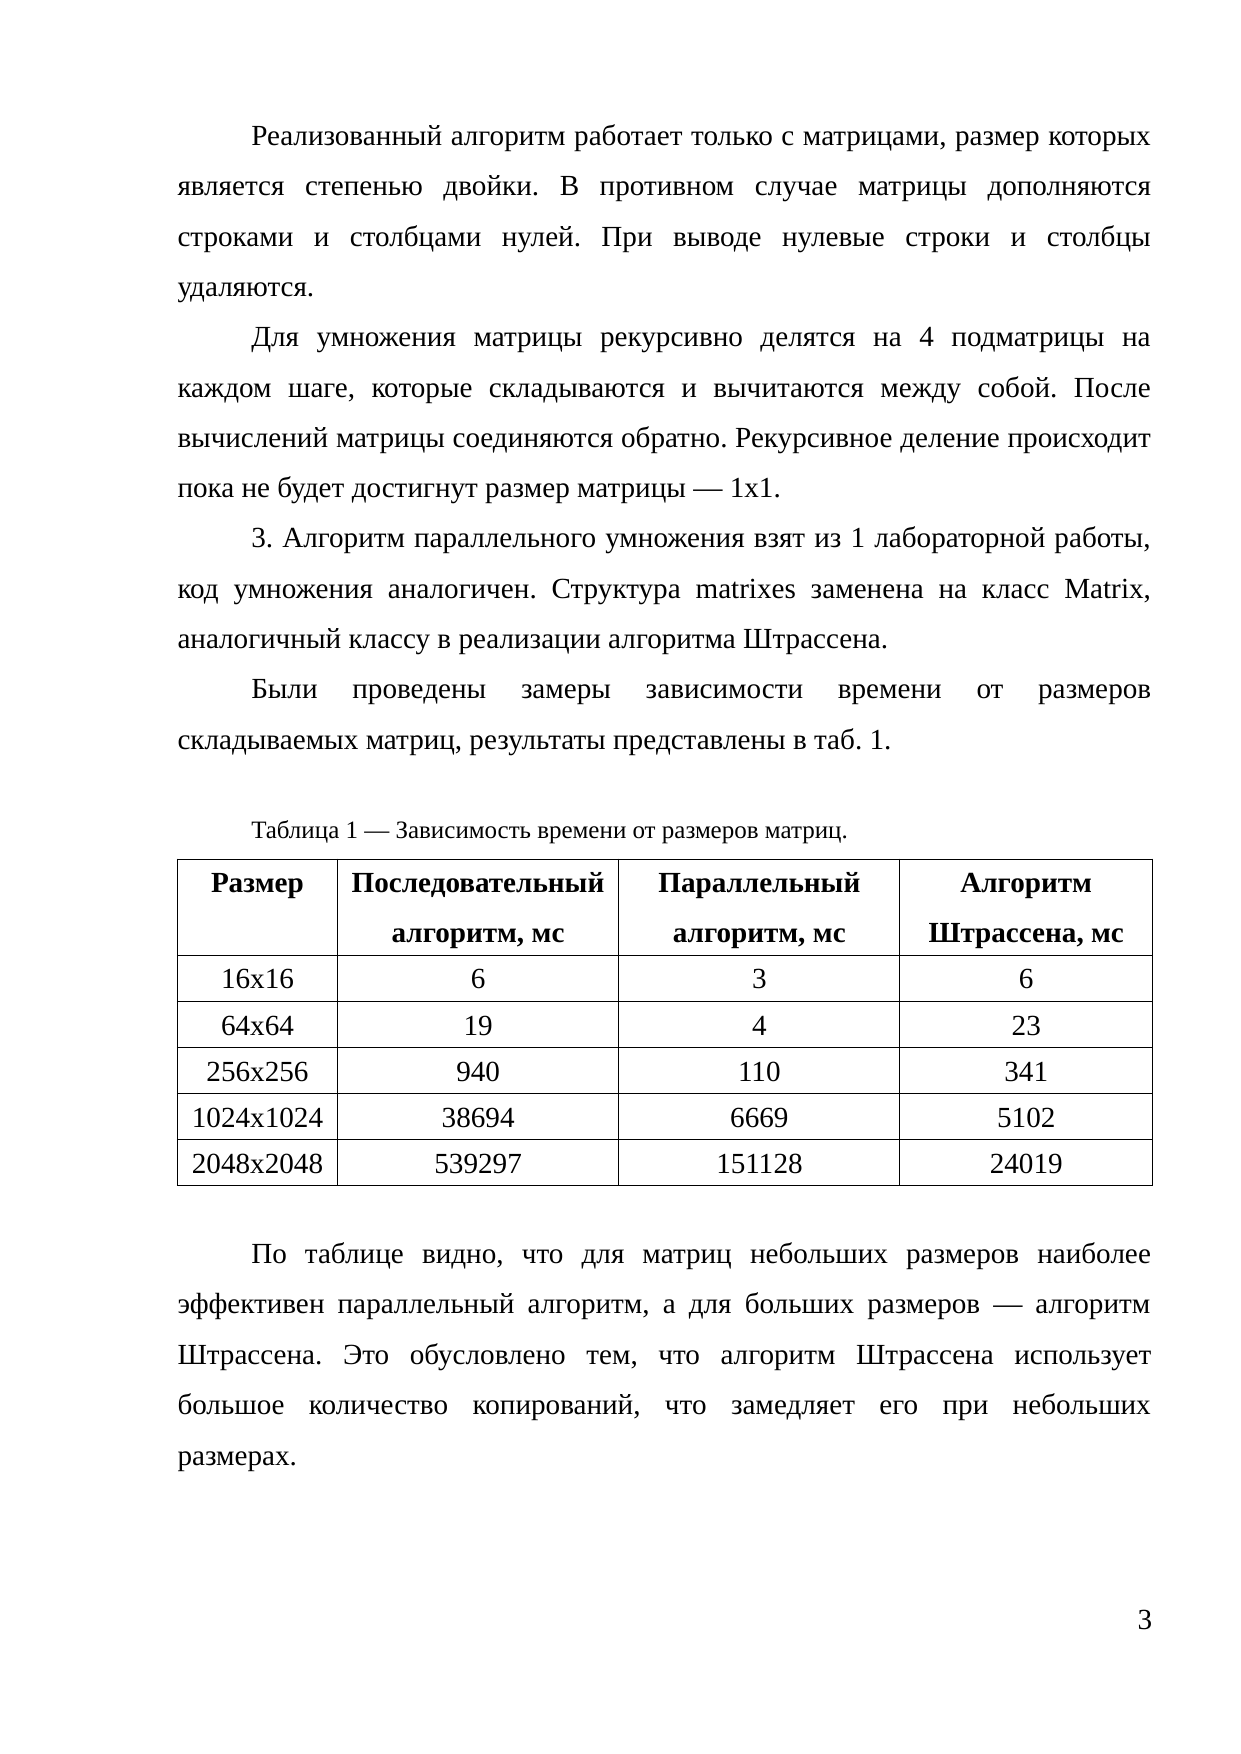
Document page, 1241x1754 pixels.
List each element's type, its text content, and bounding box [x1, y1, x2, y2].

table_cell 19 [338, 1002, 618, 1047]
table_cell 151128 [619, 1140, 899, 1185]
table_cell 38694 [338, 1094, 618, 1139]
table_cell 6 [900, 956, 1152, 1001]
table_cell 1024х1024 [178, 1094, 337, 1139]
text Таблица 1 — Зависимость времени от размеров матриц. [177, 815, 1152, 844]
table_cell 16х16 [178, 956, 337, 1001]
table_header Параллельный алгоритм, мс [619, 860, 899, 955]
table_header Последовательный алгоритм, мс [338, 860, 618, 955]
table_cell 110 [619, 1048, 899, 1093]
text По таблице видно, что для матриц небольших размеров наиболее эффективен параллельный алгоритм, а для больших размеров — алгоритм Штрассена. Это обусловлено тем, что алгоритм Штрассена использует большое количество копирований, что замедляет его при небольших размерах. [177, 1236, 1152, 1471]
table_header Алгоритм Штрассена, мс [900, 860, 1152, 955]
table_cell 341 [900, 1048, 1152, 1093]
table_cell 6669 [619, 1094, 899, 1139]
table_cell 6 [338, 956, 618, 1001]
table_cell 256х256 [178, 1048, 337, 1093]
table_cell 539297 [338, 1140, 618, 1185]
table_header Размер [178, 860, 337, 955]
table_cell 940 [338, 1048, 618, 1093]
text Реализованный алгоритм работает только с матрицами, размер которых является степенью двойки. В противном случае матрицы дополняются строками и столбцами нулей. При выводе нулевые строки и столбцы удаляются. [177, 118, 1152, 303]
table_cell 4 [619, 1002, 899, 1047]
table_cell 24019 [900, 1140, 1152, 1185]
table_cell 2048х2048 [178, 1140, 337, 1185]
table_cell 23 [900, 1002, 1152, 1047]
text 3. Алгоритм параллельного умножения взят из 1 лабораторной работы, код умножения аналогичен. Структура matrixes заменена на класс Matrix, аналогичный классу в реализации алгоритма Штрассена. [177, 521, 1152, 655]
text Для умножения матрицы рекурсивно делятся на 4 подматрицы на каждом шаге, которые складываются и вычитаются между собой. После вычислений матрицы соединяются обратно. Рекурсивное деление происходит пока не будет достигнут размер матрицы — 1х1. [177, 319, 1152, 504]
table_cell 3 [619, 956, 899, 1001]
table_cell 64х64 [178, 1002, 337, 1047]
text Были проведены замеры зависимости времени от размеров складываемых матриц, результаты представлены в таб. 1. [177, 672, 1152, 755]
table_cell 5102 [900, 1094, 1152, 1139]
